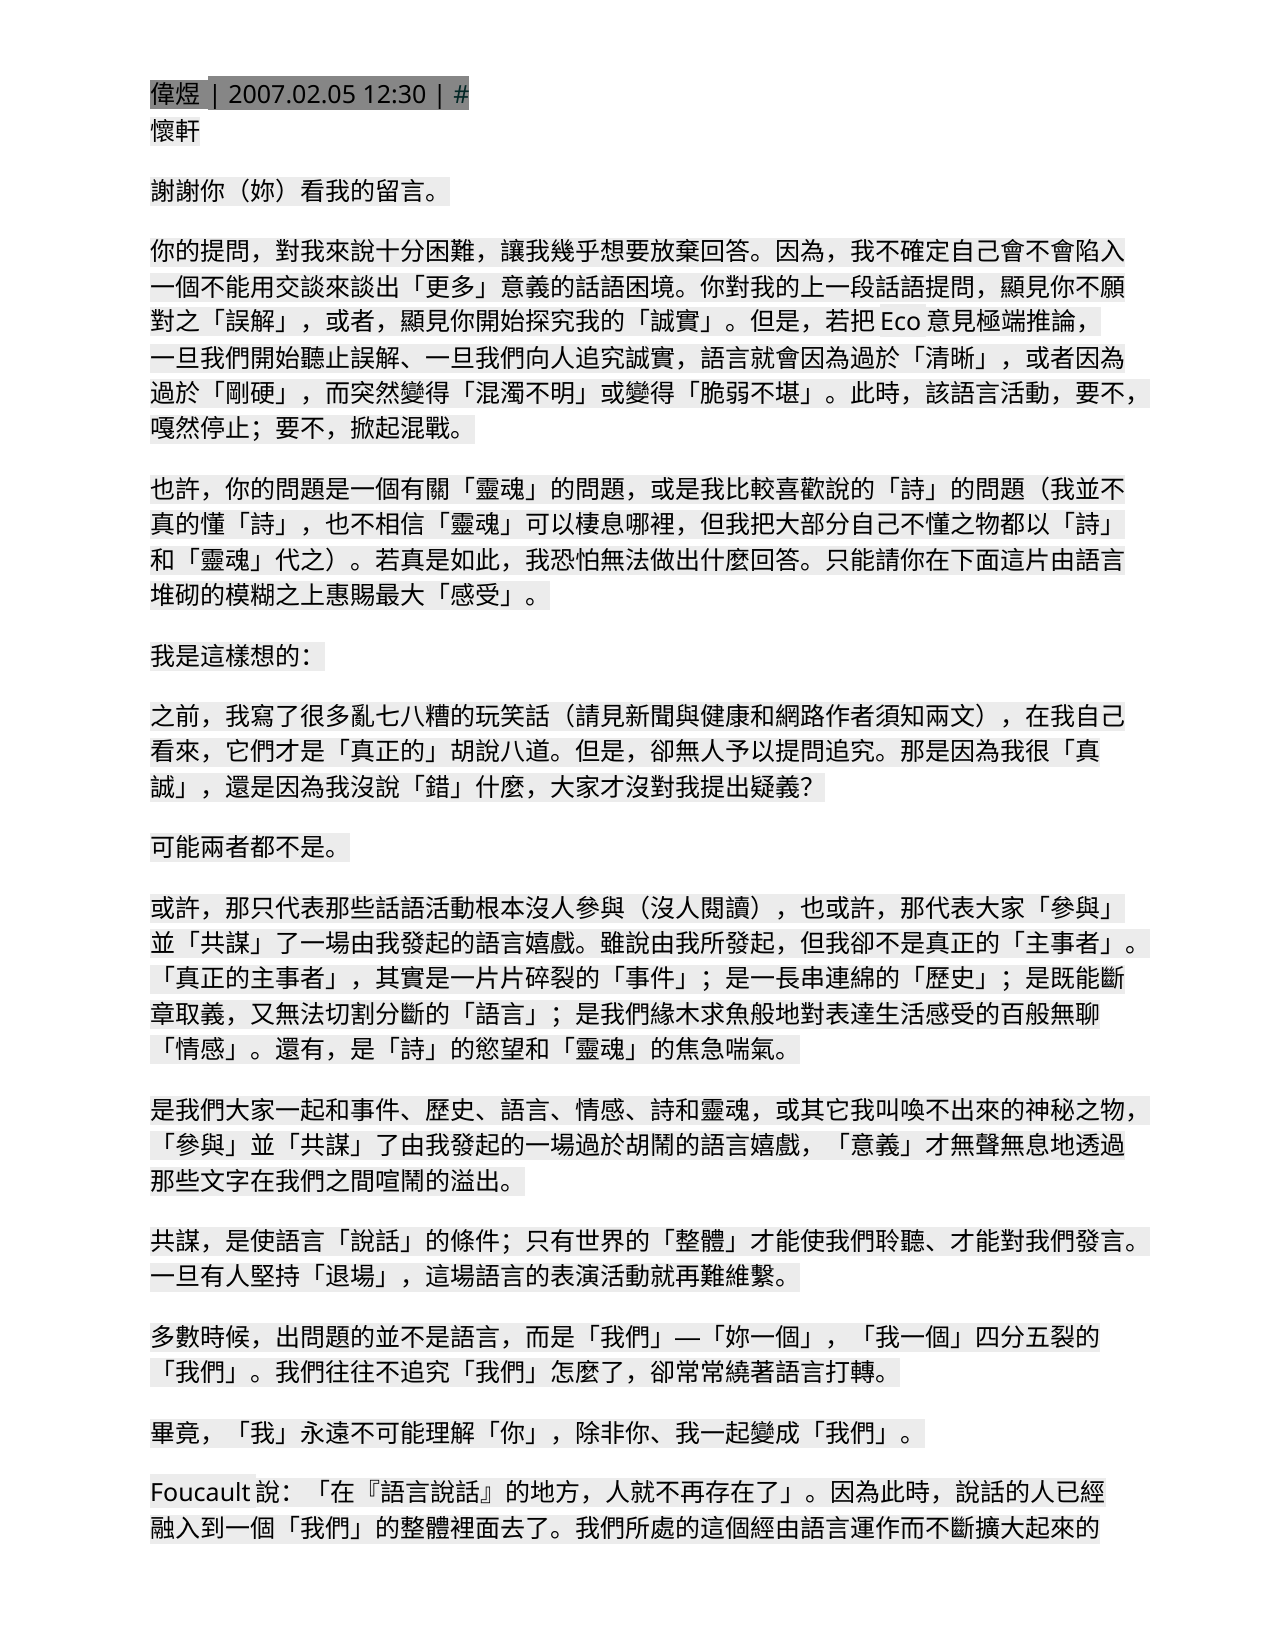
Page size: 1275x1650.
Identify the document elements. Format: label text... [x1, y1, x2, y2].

text 偉煜 | 2007.02.05 12:30 | # [150, 75, 1125, 110]
text 我是這樣想的： [150, 635, 1125, 671]
text Foucault說：「在『語言說話』的地方，人就不再存在了」。因為此時，說話的人已經融入到一個「我們」的整體裡面去了。我們所處的這個經由語言運作而不斷擴大起來的 [150, 1473, 1125, 1544]
text 懷軒 [150, 110, 1125, 146]
text 謝謝你（妳）看我的留言。 [150, 171, 1125, 206]
text 多數時候，出問題的並不是語言，而是「我們」―「妳一個」，「我一個」四分五裂的「我們」。我們往往不追究「我們」怎麼了，卻常常繞著語言打轉。 [150, 1317, 1125, 1387]
text 之前，我寫了很多亂七八糟的玩笑話（請見新聞與健康和網路作者須知兩文），在我自己看來，它們才是「真正的」胡說八道。但是，卻無人予以提問追究。那是因為我很「真誠」，還是因為我沒說「錯」什麼，大家才沒對我提出疑義？ [150, 696, 1125, 802]
text 你的提問，對我來說十分困難，讓我幾乎想要放棄回答。因為，我不確定自己會不會陷入一個不能用交談來談出「更多」意義的話語困境。你對我的上一段話語提問，顯見你不願對之「誤解」，或者，顯見你開始探究我的「誠實」。但是，若把Eco意見極端推論，一旦我們開始聽止誤解、一旦我們向人追究誠實，語言就會因為過於「清晰」，或者因為過於「剛硬」，而突然變得「混濁不明」或變得「脆弱不堪」。此時，該語言活動，要不，嘎然停止；要不，掀起混戰。 [150, 231, 1125, 444]
text 也許，你的問題是一個有關「靈魂」的問題，或是我比較喜歡說的「詩」的問題（我並不真的懂「詩」，也不相信「靈魂」可以棲息哪裡，但我把大部分自己不懂之物都以「詩」和「靈魂」代之）。若真是如此，我恐怕無法做出什麼回答。只能請你在下面這片由語言堆砌的模糊之上惠賜最大「感受」。 [150, 469, 1125, 610]
text 畢竟，「我」永遠不可能理解「你」，除非你、我一起變成「我們」。 [150, 1412, 1125, 1448]
text 可能兩者都不是。 [150, 827, 1125, 862]
text 是我們大家一起和事件、歷史、語言、情感、詩和靈魂，或其它我叫喚不出來的神秘之物，「參與」並「共謀」了由我發起的一場過於胡鬧的語言嬉戲，「意義」才無聲無息地透過那些文字在我們之間喧鬧的溢出。 [150, 1089, 1125, 1196]
text 共謀，是使語言「說話」的條件；只有世界的「整體」才能使我們聆聽、才能對我們發言。一旦有人堅持「退場」，這場語言的表演活動就再難維繫。 [150, 1221, 1125, 1292]
text 或許，那只代表那些話語活動根本沒人參與（沒人閱讀），也或許，那代表大家「參與」並「共謀」了一場由我發起的語言嬉戲。雖說由我所發起，但我卻不是真正的「主事者」。「真正的主事者」，其實是一片片碎裂的「事件」；是一長串連綿的「歷史」；是既能斷章取義，又無法切割分斷的「語言」；是我們緣木求魚般地對表達生活感受的百般無聊「情感」。還有，是「詩」的慾望和「靈魂」的焦急喘氣。 [150, 887, 1125, 1064]
